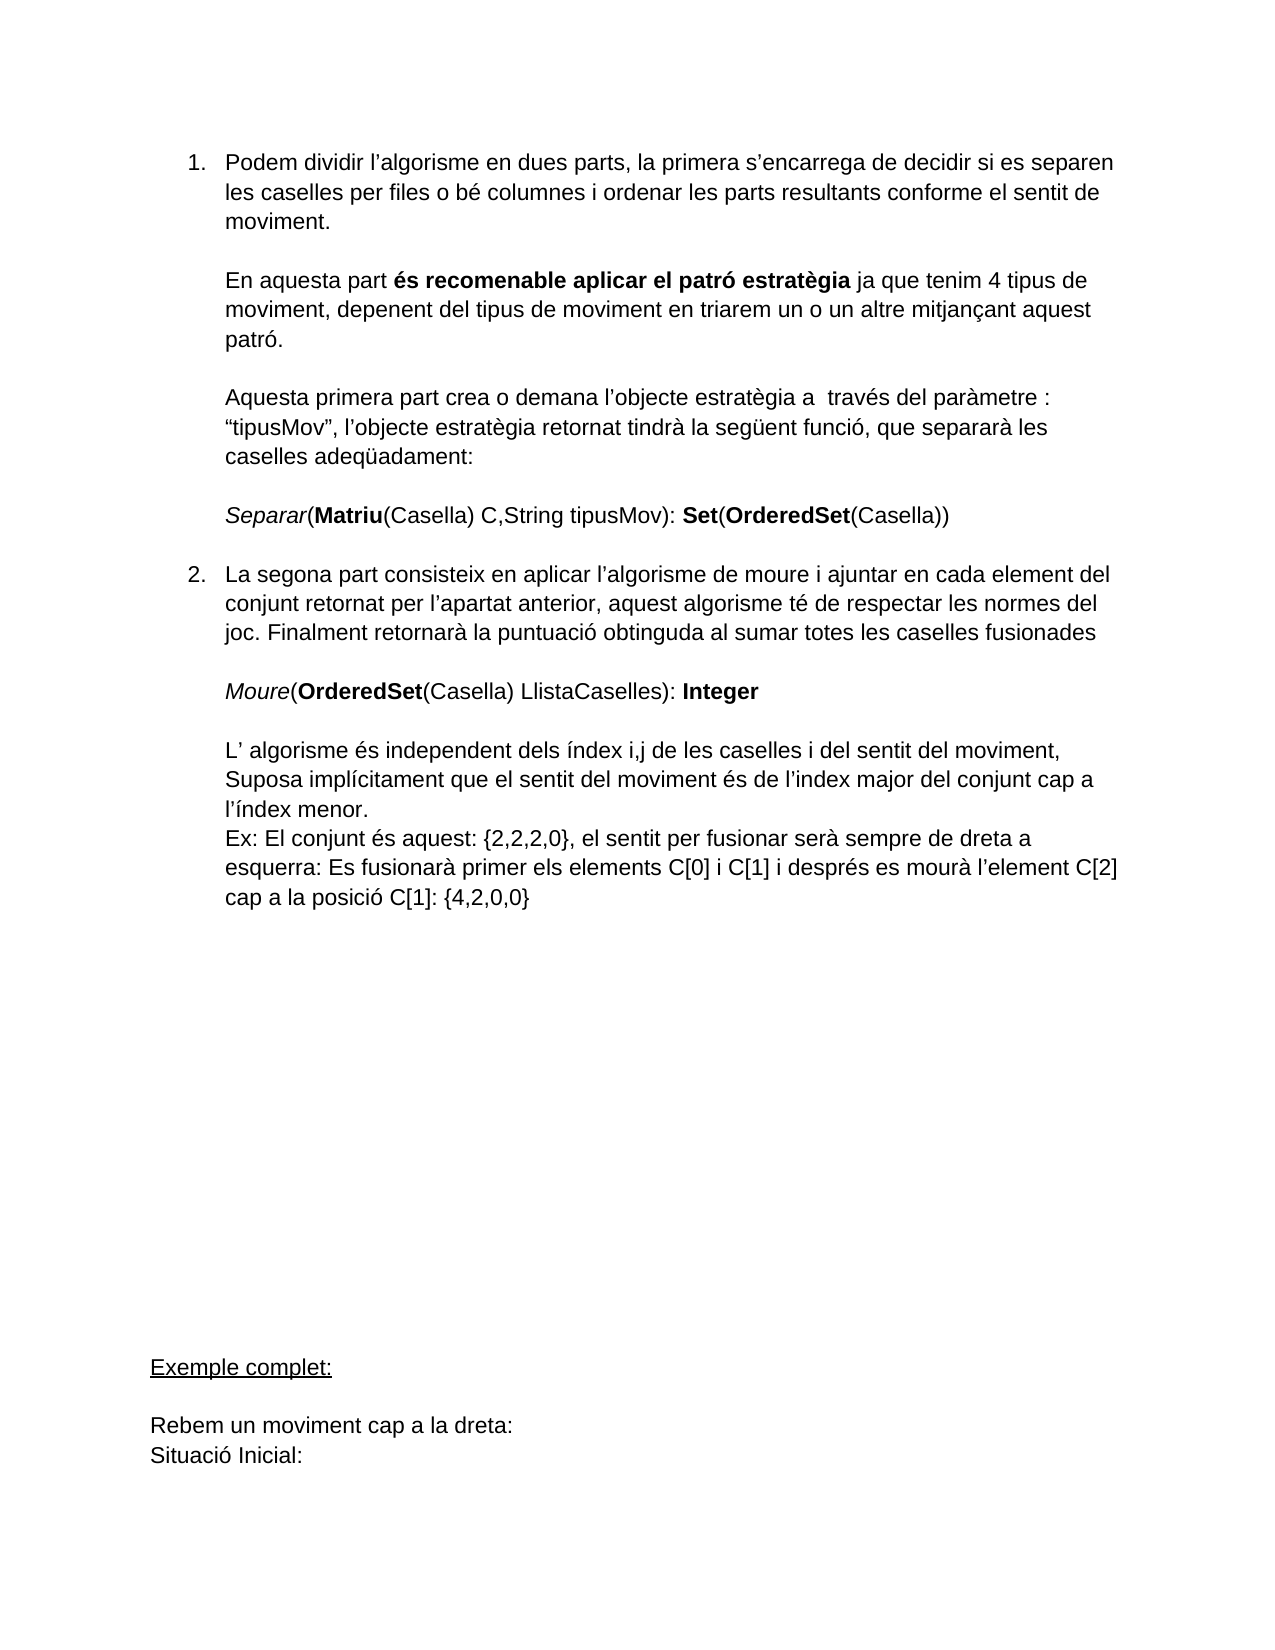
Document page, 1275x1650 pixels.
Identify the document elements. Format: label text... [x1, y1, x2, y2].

text Exemple complet: [150, 1354, 1125, 1380]
list La segona part consisteix en aplicar l’algorisme de moure i ajuntar en cada element del conjunt retornat per l’apartat anterior, aquest algorisme té de respectar les normes del joc. Finalment retornarà la puntuació obtinguda al sumar totes les caselles fusionades Moure(OrderedSet(Casella) LlistaCaselles): Integer L’ algorisme és independent dels índex i,j de les caselles i del sentit del moviment, Suposa implícitament que el sentit del moviment és de l’index major del conjunt cap a l’índex menor. Ex: El conjunt és aquest: {2,2,2,0}, el sentit per fusionar serà sempre de dreta a esquerra: Es fusionarà primer els elements C[0] i C[1] i després es mourà l’element C[2] cap a la posició C[1]: {4,2,0,0} [187, 561, 1125, 910]
list Podem dividir l’algorisme en dues parts, la primera s’encarrega de decidir si es separen les caselles per files o bé columnes i ordenar les parts resultants conforme el sentit de moviment. En aquesta part és recomenable aplicar el patró estratègia ja que tenim 4 tipus de moviment, depenent del tipus de moviment en triarem un o un altre mitjançant aquest patró. Aquesta primera part crea o demana l’objecte estratègia a través del paràmetre : “tipusMov”, l’objecte estratègia retornat tindrà la següent funció, que separarà les caselles adeqüadament: Separar(Matriu(Casella) C,String tipusMov): Set(OrderedSet(Casella)) [187, 150, 1125, 528]
text Rebem un moviment cap a la dreta: [150, 1413, 1125, 1439]
text Situació Inicial: [150, 1442, 1125, 1468]
